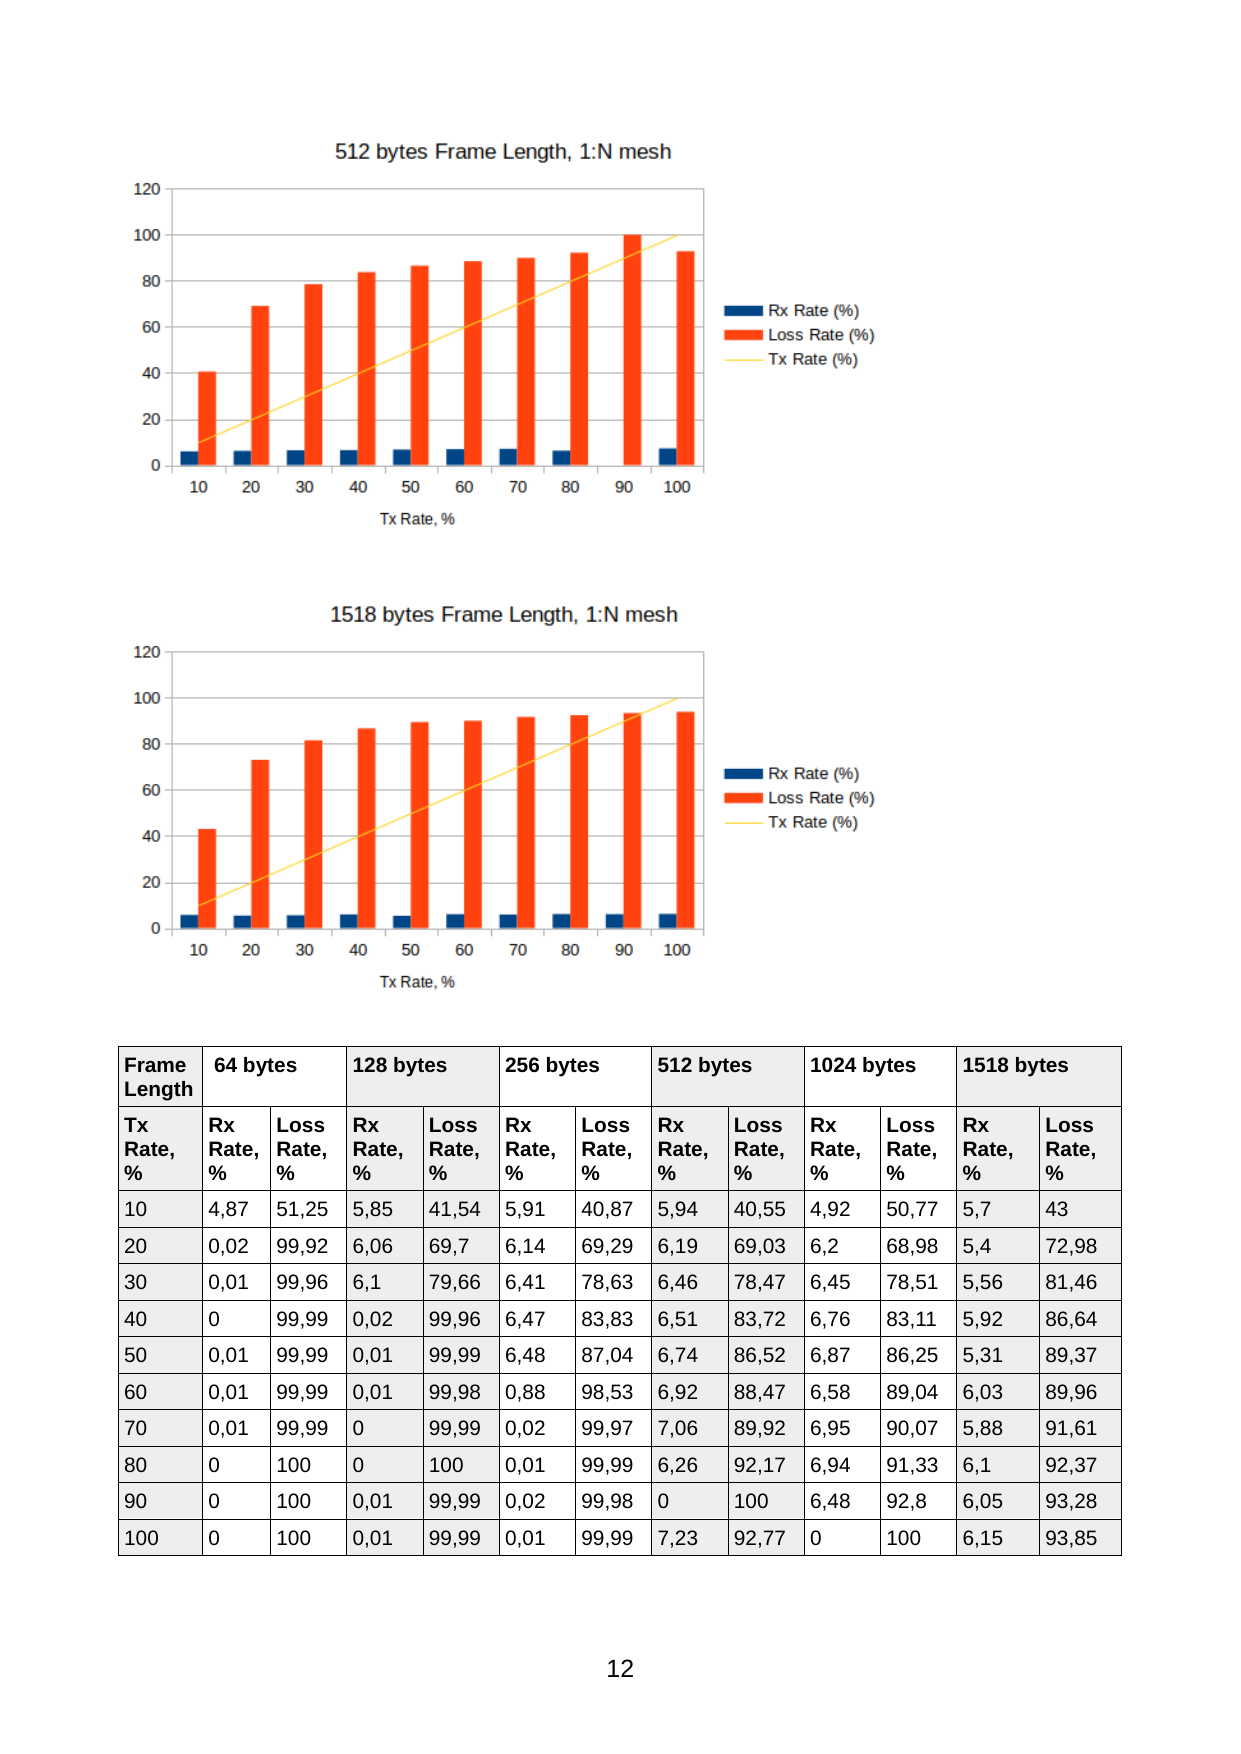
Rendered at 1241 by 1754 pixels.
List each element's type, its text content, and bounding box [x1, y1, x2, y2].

table_cell 0 [805, 1520, 880, 1555]
table_cell Rx Rate, % [805, 1107, 880, 1190]
table_cell 5,31 [957, 1337, 1039, 1373]
table_cell 7,23 [652, 1520, 728, 1555]
table_cell 92,8 [881, 1483, 956, 1518]
table_cell 99,96 [271, 1264, 346, 1300]
table_cell 0,01 [203, 1264, 270, 1300]
table_cell 83,72 [729, 1301, 804, 1336]
table_cell 100 [729, 1483, 804, 1518]
table_cell 5,7 [957, 1191, 1039, 1227]
table_cell 100 [271, 1483, 346, 1518]
table_cell 93,28 [1040, 1483, 1121, 1518]
table_cell Loss Rate, % [881, 1107, 956, 1190]
table_cell 6,58 [805, 1374, 880, 1409]
table_cell 5,94 [652, 1191, 728, 1227]
table_cell 0,02 [347, 1301, 423, 1336]
table_cell 0,01 [203, 1410, 270, 1446]
table_cell 90 [119, 1483, 202, 1518]
table_cell 0,02 [500, 1410, 575, 1446]
table_cell 30 [119, 1264, 202, 1300]
table_cell 0,01 [500, 1447, 575, 1482]
table_cell 6,15 [957, 1520, 1039, 1555]
table_cell 100 [881, 1520, 956, 1555]
table_cell 0,01 [347, 1337, 423, 1373]
table_cell Loss Rate, % [424, 1107, 499, 1190]
table_cell 91,61 [1040, 1410, 1121, 1446]
table_cell 6,26 [652, 1447, 728, 1482]
table_cell 90,07 [881, 1410, 956, 1446]
table_cell 6,94 [805, 1447, 880, 1482]
table_cell 99,99 [424, 1483, 499, 1518]
table_cell 5,92 [957, 1301, 1039, 1336]
table_cell 99,98 [424, 1374, 499, 1409]
table_cell 0,01 [347, 1483, 423, 1518]
table_cell 0,02 [500, 1483, 575, 1518]
table_cell 99,99 [424, 1520, 499, 1555]
table_cell 99,99 [271, 1337, 346, 1373]
table_cell 6,05 [957, 1483, 1039, 1518]
table_cell 50 [119, 1337, 202, 1373]
table_cell 99,99 [424, 1410, 499, 1446]
table_cell 0,01 [203, 1337, 270, 1373]
table_cell 88,47 [729, 1374, 804, 1409]
table_cell 83,83 [576, 1301, 651, 1336]
table_cell 6,48 [500, 1337, 575, 1373]
table_cell 69,03 [729, 1228, 804, 1263]
picture [118, 118, 891, 554]
table_cell 6,47 [500, 1301, 575, 1336]
table_cell Rx Rate, % [652, 1107, 728, 1190]
table_cell 99,99 [271, 1410, 346, 1446]
table_cell Loss Rate, % [271, 1107, 346, 1190]
table_cell 51,25 [271, 1191, 346, 1227]
table_cell 6,1 [957, 1447, 1039, 1482]
table_cell 60 [119, 1374, 202, 1409]
table_cell 0,01 [500, 1520, 575, 1555]
table_cell 100 [271, 1520, 346, 1555]
table_cell Tx Rate, % [119, 1107, 202, 1190]
table_cell 100 [119, 1520, 202, 1555]
table_cell 0 [203, 1520, 270, 1555]
table_cell 0 [203, 1447, 270, 1482]
table_cell 0,01 [347, 1520, 423, 1555]
table_cell 6,1 [347, 1264, 423, 1300]
table_cell 99,92 [271, 1228, 346, 1263]
table_cell 72,98 [1040, 1228, 1121, 1263]
table_cell 99,97 [576, 1410, 651, 1446]
table_cell 6,87 [805, 1337, 880, 1373]
picture [118, 581, 891, 1017]
table_cell 5,4 [957, 1228, 1039, 1263]
table_cell 0 [347, 1447, 423, 1482]
table_cell 89,96 [1040, 1374, 1121, 1409]
table_cell 6,51 [652, 1301, 728, 1336]
table_cell 93,85 [1040, 1520, 1121, 1555]
table_header 512 bytes [652, 1047, 804, 1106]
table_cell 41,54 [424, 1191, 499, 1227]
table_header 1024 bytes [805, 1047, 956, 1106]
table_cell 6,03 [957, 1374, 1039, 1409]
table_cell 99,99 [576, 1447, 651, 1482]
table_cell 99,99 [576, 1520, 651, 1555]
table_cell 70 [119, 1410, 202, 1446]
table_cell 89,92 [729, 1410, 804, 1446]
table_cell 86,25 [881, 1337, 956, 1373]
table_cell 0,01 [347, 1374, 423, 1409]
table_cell 40,87 [576, 1191, 651, 1227]
table_cell 0 [347, 1410, 423, 1446]
table_cell 50,77 [881, 1191, 956, 1227]
table_cell 10 [119, 1191, 202, 1227]
table_cell 5,56 [957, 1264, 1039, 1300]
table_cell Rx Rate, % [203, 1107, 270, 1190]
table_cell 69,29 [576, 1228, 651, 1263]
table_cell 81,46 [1040, 1264, 1121, 1300]
table_cell 92,37 [1040, 1447, 1121, 1482]
table_header 1518 bytes [957, 1047, 1121, 1106]
table_cell 100 [271, 1447, 346, 1482]
table_cell 43 [1040, 1191, 1121, 1227]
table_cell 0 [203, 1301, 270, 1336]
table_cell 6,74 [652, 1337, 728, 1373]
table_cell 98,53 [576, 1374, 651, 1409]
table_cell 6,06 [347, 1228, 423, 1263]
table_cell 99,99 [271, 1374, 346, 1409]
table_cell 68,98 [881, 1228, 956, 1263]
table_cell Loss Rate, % [1040, 1107, 1121, 1190]
table_cell 99,99 [424, 1337, 499, 1373]
table_cell 20 [119, 1228, 202, 1263]
table_cell 4,87 [203, 1191, 270, 1227]
table_cell 5,88 [957, 1410, 1039, 1446]
table_cell 83,11 [881, 1301, 956, 1336]
table_cell 99,99 [271, 1301, 346, 1336]
table_cell 0,02 [203, 1228, 270, 1263]
table_cell 80 [119, 1447, 202, 1482]
table_cell 87,04 [576, 1337, 651, 1373]
table_cell 86,52 [729, 1337, 804, 1373]
table_cell 78,47 [729, 1264, 804, 1300]
table_header 256 bytes [500, 1047, 651, 1106]
table_cell 0 [652, 1483, 728, 1518]
table_header 128 bytes [347, 1047, 499, 1106]
table_cell 0,01 [203, 1374, 270, 1409]
table_cell Rx Rate, % [500, 1107, 575, 1190]
table_cell 6,14 [500, 1228, 575, 1263]
table_cell 6,48 [805, 1483, 880, 1518]
table_cell 40 [119, 1301, 202, 1336]
table_cell 5,91 [500, 1191, 575, 1227]
table_cell 100 [424, 1447, 499, 1482]
table_cell 0 [203, 1483, 270, 1518]
table_header Frame Length [119, 1047, 202, 1106]
table_cell 89,37 [1040, 1337, 1121, 1373]
table_cell 6,92 [652, 1374, 728, 1409]
table_cell Rx Rate, % [957, 1107, 1039, 1190]
table_cell 6,76 [805, 1301, 880, 1336]
table_cell Loss Rate, % [576, 1107, 651, 1190]
table_cell 6,45 [805, 1264, 880, 1300]
table_header 64 bytes [203, 1047, 346, 1106]
table_cell Rx Rate, % [347, 1107, 423, 1190]
table_cell 91,33 [881, 1447, 956, 1482]
table_cell 6,46 [652, 1264, 728, 1300]
table_cell 5,85 [347, 1191, 423, 1227]
table_cell 99,98 [576, 1483, 651, 1518]
table_cell 69,7 [424, 1228, 499, 1263]
table_cell 86,64 [1040, 1301, 1121, 1336]
table_cell 89,04 [881, 1374, 956, 1409]
table_cell 79,66 [424, 1264, 499, 1300]
table_cell 6,41 [500, 1264, 575, 1300]
table_cell 6,95 [805, 1410, 880, 1446]
table_cell 7,06 [652, 1410, 728, 1446]
table_cell 4,92 [805, 1191, 880, 1227]
table_cell 78,63 [576, 1264, 651, 1300]
table_cell 6,19 [652, 1228, 728, 1263]
table_cell 78,51 [881, 1264, 956, 1300]
table_cell 0,88 [500, 1374, 575, 1409]
table_cell 92,17 [729, 1447, 804, 1482]
table_cell 99,96 [424, 1301, 499, 1336]
table_cell 92,77 [729, 1520, 804, 1555]
table_cell 40,55 [729, 1191, 804, 1227]
table_cell 6,2 [805, 1228, 880, 1263]
table_cell Loss Rate, % [729, 1107, 804, 1190]
